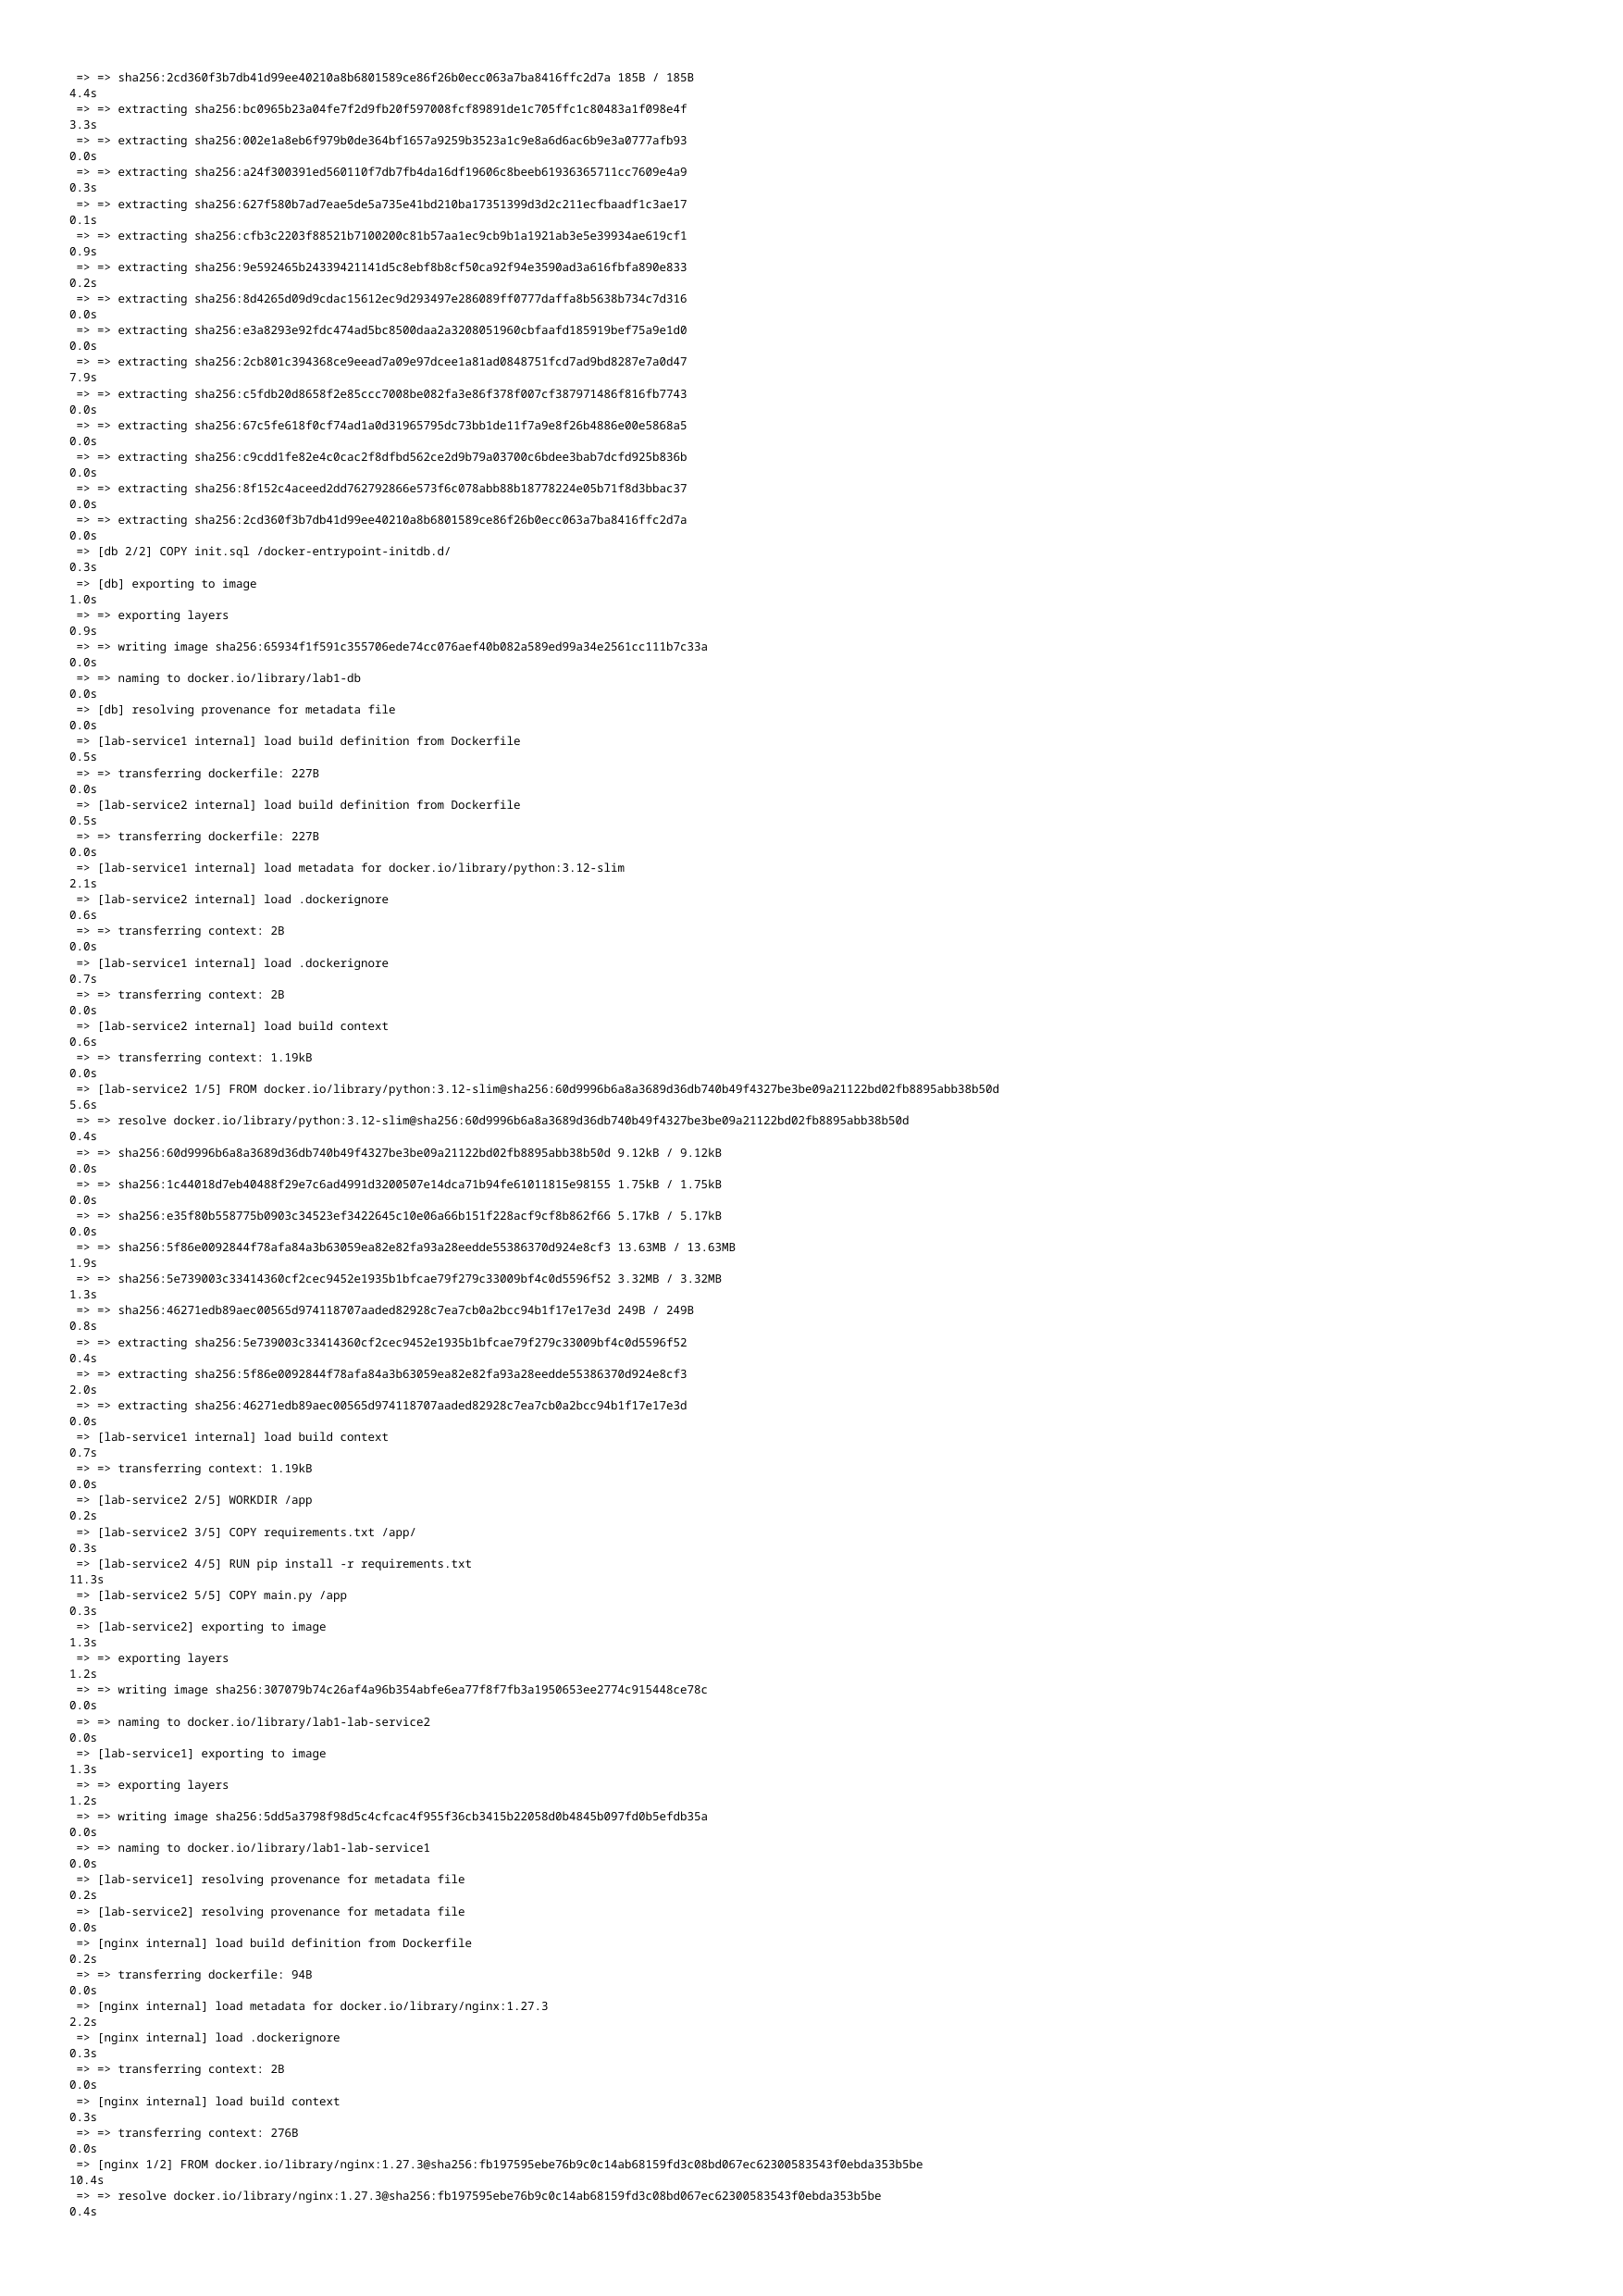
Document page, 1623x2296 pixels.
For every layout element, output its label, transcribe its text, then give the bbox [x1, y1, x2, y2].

text => => naming to docker.io/library/lab1-lab-service2 0.0s [69, 1714, 1554, 1745]
text => [lab-service1 internal] load .dockerignore 0.7s [69, 955, 1554, 987]
text => => extracting sha256:cfb3c2203f88521b7100200c81b57aa1ec9cb9b1a1921ab3e5e39934ae619cf1 0.9s [69, 228, 1554, 259]
text => => transferring context: 2B 0.0s [69, 2061, 1554, 2093]
text => => extracting sha256:627f580b7ad7eae5de5a735e41bd210ba17351399d3d2c211ecfbaadf1c3ae17 0.1s [69, 196, 1554, 228]
text => => transferring dockerfile: 227B 0.0s [69, 828, 1554, 860]
text => => exporting layers 1.2s [69, 1777, 1554, 1808]
text => => extracting sha256:8f152c4aceed2dd762792866e573f6c078abb88b18778224e05b71f8d3bbac37 0.0s [69, 480, 1554, 512]
text => [lab-service1 internal] load metadata for docker.io/library/python:3.12-slim 2.1s [69, 860, 1554, 891]
text => [lab-service2] resolving provenance for metadata file 0.0s [69, 1904, 1554, 1935]
text => => extracting sha256:46271edb89aec00565d974118707aaded82928c7ea7cb0a2bcc94b1f17e17e3d 0.0s [69, 1397, 1554, 1429]
text => => extracting sha256:c9cdd1fe82e4c0cac2f8dfbd562ce2d9b79a03700c6bdee3bab7dcfd925b836b 0.0s [69, 449, 1554, 480]
text => => extracting sha256:5f86e0092844f78afa84a3b63059ea82e82fa93a28eedde55386370d924e8cf3 2.0s [69, 1366, 1554, 1397]
text => [db 2/2] COPY init.sql /docker-entrypoint-initdb.d/ 0.3s [69, 543, 1554, 576]
text => => writing image sha256:5dd5a3798f98d5c4cfcac4f955f36cb3415b22058d0b4845b097fd0b5efdb35a 0.0s [69, 1808, 1554, 1840]
text => => sha256:60d9996b6a8a3689d36db740b49f4327be3be09a21122bd02fb8895abb38b50d 9.12kB / 9.12kB 0.0s [69, 1145, 1554, 1176]
text => => resolve docker.io/library/nginx:1.27.3@sha256:fb197595ebe76b9c0c14ab68159fd3c08bd067ec62300583543f0ebda353b5be 0.4s [69, 2188, 1554, 2219]
text => => writing image sha256:307079b74c26af4a96b354abfe6ea77f8f7fb3a1950653ee2774c915448ce78c 0.0s [69, 1682, 1554, 1714]
text => [nginx internal] load build context 0.3s [69, 2093, 1554, 2125]
text => => extracting sha256:2cd360f3b7db41d99ee40210a8b6801589ce86f26b0ecc063a7ba8416ffc2d7a 0.0s [69, 512, 1554, 543]
text => => extracting sha256:bc0965b23a04fe7f2d9fb20f597008fcf89891de1c705ffc1c80483a1f098e4f 3.3s [69, 101, 1554, 132]
text => => extracting sha256:5e739003c33414360cf2cec9452e1935b1bfcae79f279c33009bf4c0d5596f52 0.4s [69, 1334, 1554, 1366]
text => [lab-service2 5/5] COPY main.py /app 0.3s [69, 1587, 1554, 1619]
text => => extracting sha256:a24f300391ed560110f7db7fb4da16df19606c8beeb61936365711cc7609e4a9 0.3s [69, 164, 1554, 196]
text => => extracting sha256:2cb801c394368ce9eead7a09e97dcee1a81ad0848751fcd7ad9bd8287e7a0d47 7.9s [69, 354, 1554, 386]
text => [lab-service2 internal] load build definition from Dockerfile 0.5s [69, 797, 1554, 828]
text => => sha256:5f86e0092844f78afa84a3b63059ea82e82fa93a28eedde55386370d924e8cf3 13.63MB / 13.63MB 1.9s [69, 1239, 1554, 1271]
text => => exporting layers 0.9s [69, 607, 1554, 639]
text => => resolve docker.io/library/python:3.12-slim@sha256:60d9996b6a8a3689d36db740b49f4327be3be09a21122bd02fb8895abb38b50d 0.4s [69, 1112, 1554, 1145]
text => => extracting sha256:8d4265d09d9cdac15612ec9d293497e286089ff0777daffa8b5638b734c7d316 0.0s [69, 291, 1554, 322]
text => [lab-service2 3/5] COPY requirements.txt /app/ 0.3s [69, 1524, 1554, 1556]
text => [lab-service2] exporting to image 1.3s [69, 1619, 1554, 1650]
text => => naming to docker.io/library/lab1-db 0.0s [69, 670, 1554, 701]
text => => sha256:2cd360f3b7db41d99ee40210a8b6801589ce86f26b0ecc063a7ba8416ffc2d7a 185B / 185B 4.4s [69, 69, 1554, 101]
text => [lab-service1 internal] load build definition from Dockerfile 0.5s [69, 733, 1554, 765]
text => => transferring context: 1.19kB 0.0s [69, 1049, 1554, 1081]
text => => sha256:46271edb89aec00565d974118707aaded82928c7ea7cb0a2bcc94b1f17e17e3d 249B / 249B 0.8s [69, 1302, 1554, 1334]
text => => extracting sha256:c5fdb20d8658f2e85ccc7008be082fa3e86f378f007cf387971486f816fb7743 0.0s [69, 386, 1554, 417]
text => => extracting sha256:9e592465b24339421141d5c8ebf8b8cf50ca92f94e3590ad3a616fbfa890e833 0.2s [69, 259, 1554, 291]
text => => transferring context: 2B 0.0s [69, 923, 1554, 955]
text => [lab-service1 internal] load build context 0.7s [69, 1429, 1554, 1460]
text => [lab-service2 1/5] FROM docker.io/library/python:3.12-slim@sha256:60d9996b6a8a3689d36db740b49f4327be3be09a21122bd02fb8895abb38b50d 5.6s [69, 1081, 1554, 1112]
text => [lab-service1] resolving provenance for metadata file 0.2s [69, 1871, 1554, 1904]
text => => transferring dockerfile: 227B 0.0s [69, 765, 1554, 797]
text => => transferring dockerfile: 94B 0.0s [69, 1967, 1554, 1998]
text => [lab-service2 internal] load build context 0.6s [69, 1018, 1554, 1049]
text => => naming to docker.io/library/lab1-lab-service1 0.0s [69, 1840, 1554, 1871]
text => [nginx 1/2] FROM docker.io/library/nginx:1.27.3@sha256:fb197595ebe76b9c0c14ab68159fd3c08bd067ec62300583543f0ebda353b5be 10.4s [69, 2156, 1554, 2188]
text => => exporting layers 1.2s [69, 1650, 1554, 1682]
text => => transferring context: 2B 0.0s [69, 987, 1554, 1018]
text => [db] exporting to image 1.0s [69, 576, 1554, 607]
text => => extracting sha256:e3a8293e92fdc474ad5bc8500daa2a3208051960cbfaafd185919bef75a9e1d0 0.0s [69, 322, 1554, 354]
text => [nginx internal] load metadata for docker.io/library/nginx:1.27.3 2.2s [69, 1998, 1554, 2029]
text => [lab-service2 2/5] WORKDIR /app 0.2s [69, 1492, 1554, 1524]
text => [db] resolving provenance for metadata file 0.0s [69, 701, 1554, 733]
text => => writing image sha256:65934f1f591c355706ede74cc076aef40b082a589ed99a34e2561cc111b7c33a 0.0s [69, 639, 1554, 670]
text => => extracting sha256:67c5fe618f0cf74ad1a0d31965795dc73bb1de11f7a9e8f26b4886e00e5868a5 0.0s [69, 417, 1554, 449]
text => [nginx internal] load build definition from Dockerfile 0.2s [69, 1935, 1554, 1967]
text => => transferring context: 276B 0.0s [69, 2125, 1554, 2156]
text => => transferring context: 1.19kB 0.0s [69, 1460, 1554, 1492]
text => => sha256:5e739003c33414360cf2cec9452e1935b1bfcae79f279c33009bf4c0d5596f52 3.32MB / 3.32MB 1.3s [69, 1271, 1554, 1302]
text => => sha256:1c44018d7eb40488f29e7c6ad4991d3200507e14dca71b94fe61011815e98155 1.75kB / 1.75kB 0.0s [69, 1176, 1554, 1208]
text => [lab-service2 internal] load .dockerignore 0.6s [69, 891, 1554, 923]
text => [lab-service1] exporting to image 1.3s [69, 1745, 1554, 1777]
text => => sha256:e35f80b558775b0903c34523ef3422645c10e06a66b151f228acf9cf8b862f66 5.17kB / 5.17kB 0.0s [69, 1208, 1554, 1239]
text => [nginx internal] load .dockerignore 0.3s [69, 2029, 1554, 2061]
text => => extracting sha256:002e1a8eb6f979b0de364bf1657a9259b3523a1c9e8a6d6ac6b9e3a0777afb93 0.0s [69, 132, 1554, 164]
text => [lab-service2 4/5] RUN pip install -r requirements.txt 11.3s [69, 1556, 1554, 1587]
